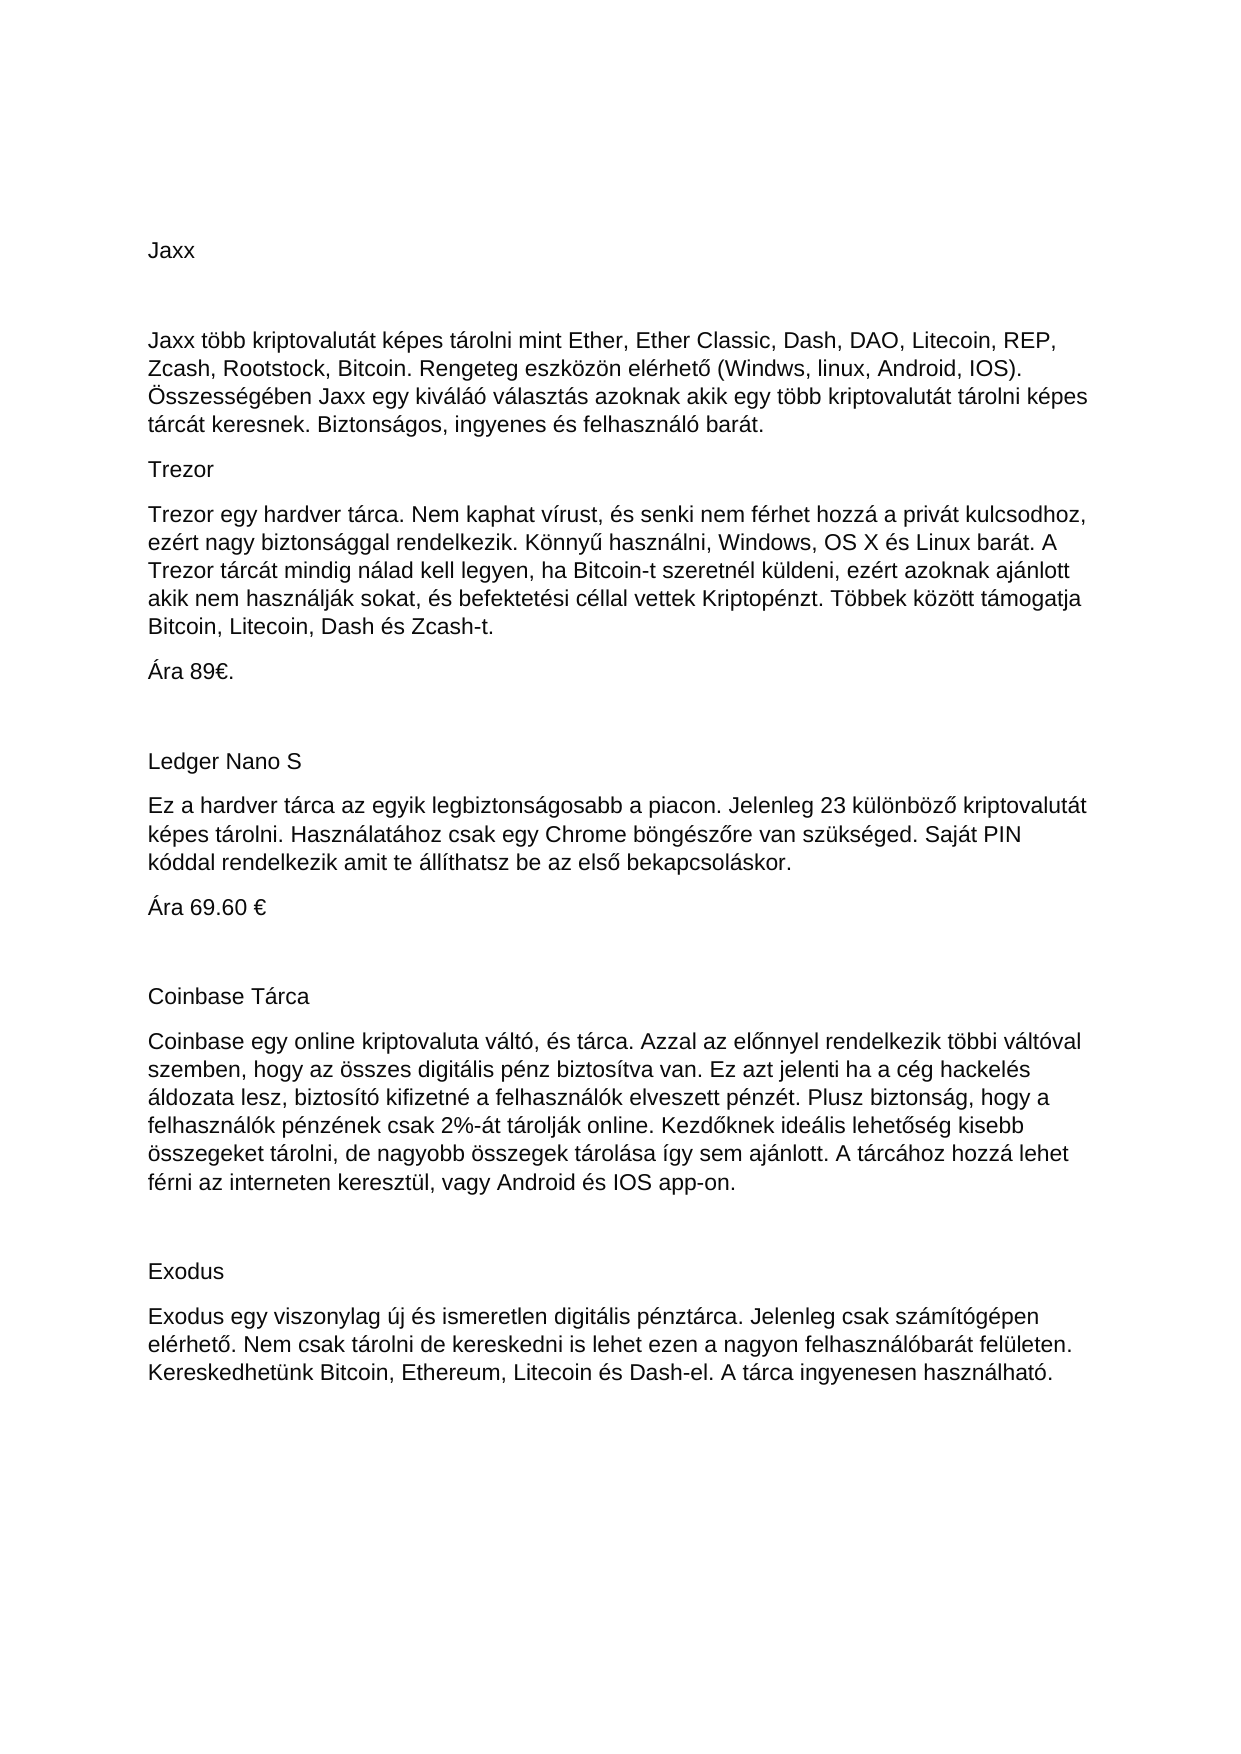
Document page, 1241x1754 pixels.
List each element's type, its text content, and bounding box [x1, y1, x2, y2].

text Exodus egy viszonylag új és ismeretlen digitális pénztárca. Jelenleg csak számítógépen elérhető. Nem csak tárolni de kereskedni is lehet ezen a nagyon felhasználóbarát felületen. Kereskedhetünk Bitcoin, Ethereum, Litecoin és Dash-el. A tárca ingyenesen használható. [148, 1303, 1093, 1385]
text Coinbase Tárca [148, 983, 1093, 1009]
text Ára 69.60 € [148, 893, 1093, 920]
text Coinbase egy online kriptovaluta váltó, és tárca. Azzal az előnnyel rendelkezik többi váltóval szemben, hogy az összes digitális pénz biztosítva van. Ez azt jelenti ha a cég hackelés áldozata lesz, biztosító kifizetné a felhasználók elveszett pénzét. Plusz biztonság, hogy a felhasználók pénzének csak 2%-át tárolják online. Kezdőknek ideális lehetőség kisebb összegeket tárolni, de nagyobb összegek tárolása így sem ajánlott. A tárcához hozzá lehet férni az interneten keresztül, vagy Android és IOS app-on. [148, 1028, 1093, 1195]
text Jaxx több kriptovalutát képes tárolni mint Ether, Ether Classic, Dash, DAO, Litecoin, REP, Zcash, Rootstock, Bitcoin. Rengeteg eszközön elérhető (Windws, linux, Android, IOS). Összességében Jaxx egy kiváláó választás azoknak akik egy több kriptovalutát tárolni képes tárcát keresnek. Biztonságos, ingyenes és felhasználó barát. [148, 327, 1093, 437]
text Ledger Nano S [148, 748, 1093, 774]
text Ára 89€. [148, 658, 1093, 684]
text Trezor egy hardver tárca. Nem kaphat vírust, és senki nem férhet hozzá a privát kulcsodhoz, ezért nagy biztonsággal rendelkezik. Könnyű használni, Windows, OS X és Linux barát. A Trezor tárcát mindig nálad kell legyen, ha Bitcoin-t szeretnél küldeni, ezért azoknak ajánlott akik nem használják sokat, és befektetési céllal vettek Kriptopénzt. Többek között támogatja Bitcoin, Litecoin, Dash és Zcash-t. [148, 501, 1093, 639]
text Exodus [148, 1258, 1093, 1284]
text Trezor [148, 456, 1093, 482]
text Jaxx [148, 237, 1093, 263]
text Ez a hardver tárca az egyik legbiztonságosabb a piacon. Jelenleg 23 különböző kriptovalutát képes tárolni. Használatához csak egy Chrome böngészőre van szükséged. Saját PIN kóddal rendelkezik amit te állíthatsz be az első bekapcsoláskor. [148, 792, 1093, 875]
